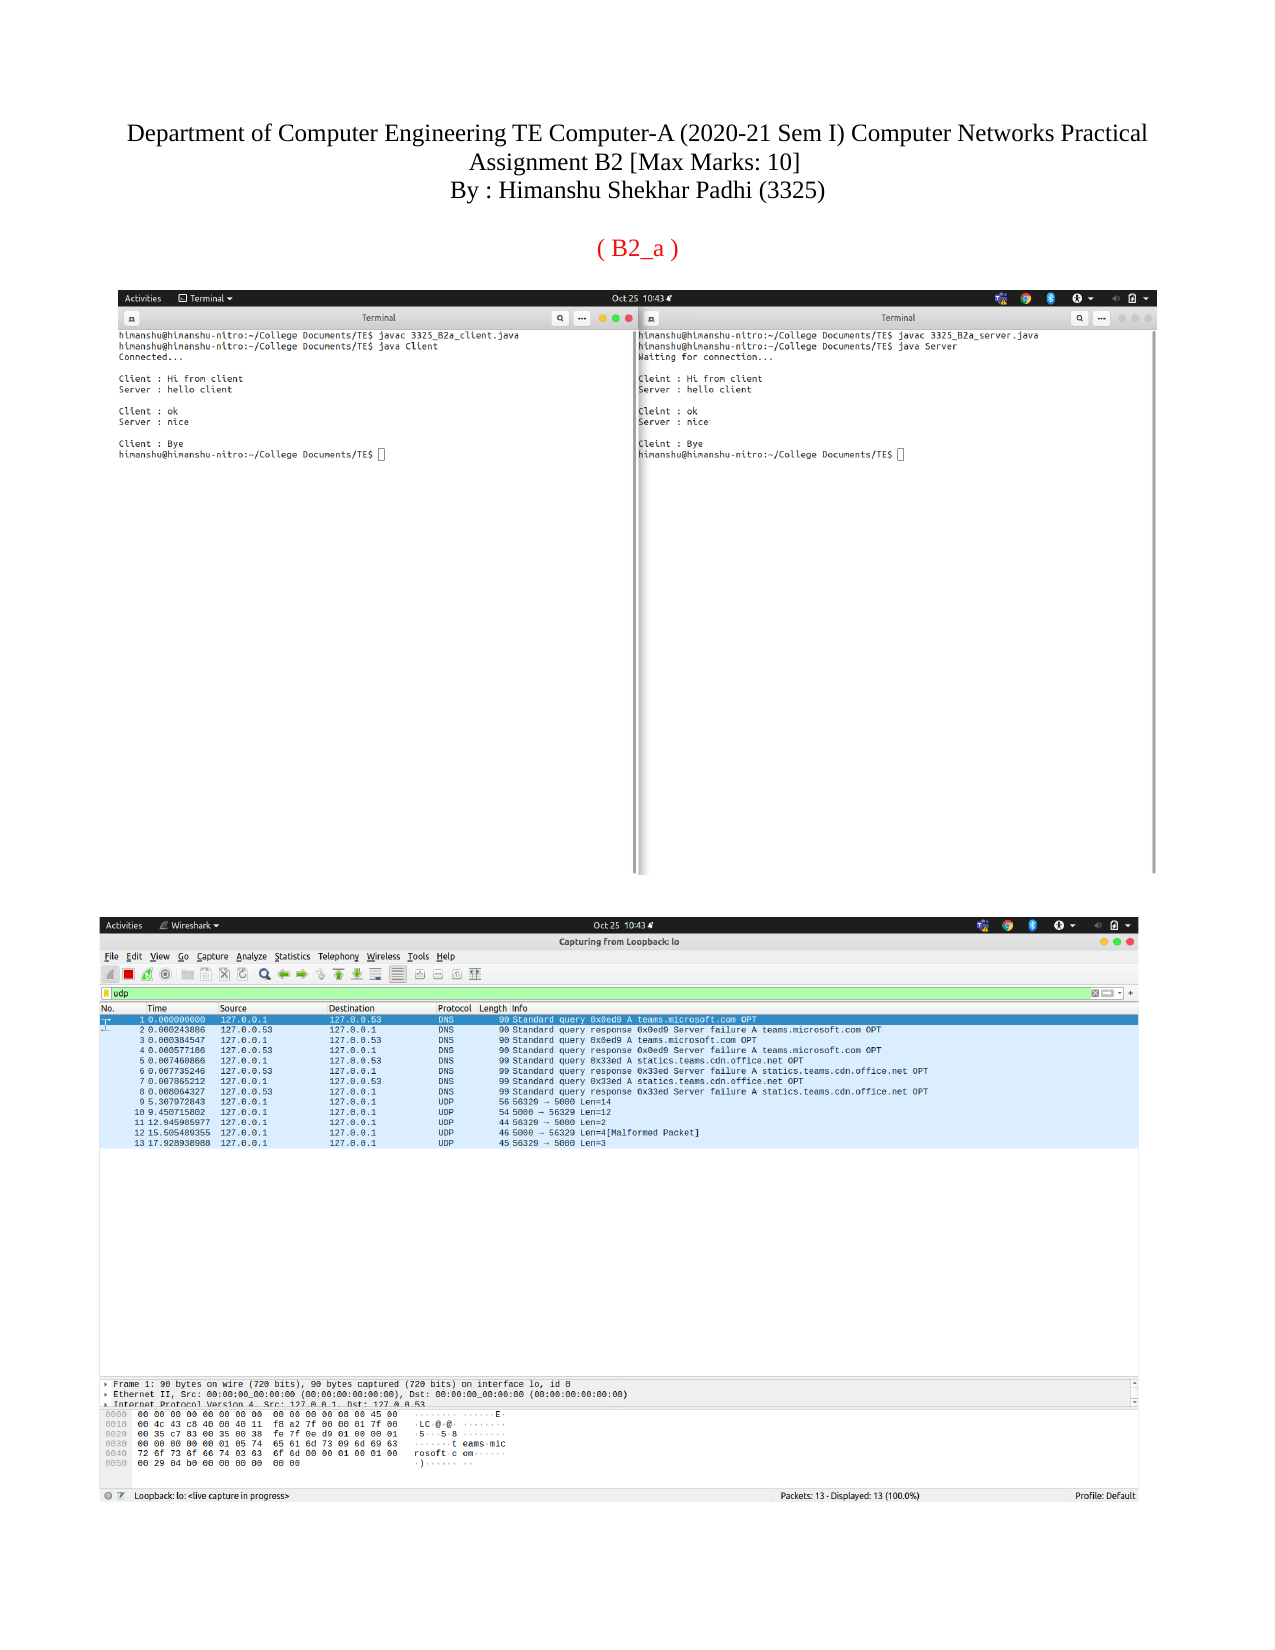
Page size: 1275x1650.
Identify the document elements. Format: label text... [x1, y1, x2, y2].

picture [99, 917, 1139, 1502]
text By : Himanshu Shekhar Padhi (3325) [118, 176, 1157, 204]
text Department of Computer Engineering TE Computer-A (2020-21 Sem I) Computer Networks Practical Assignment B2 [Max Marks: 10] [118, 118, 1157, 176]
text ( B2_a ) [118, 233, 1157, 262]
picture [118, 290, 1157, 875]
